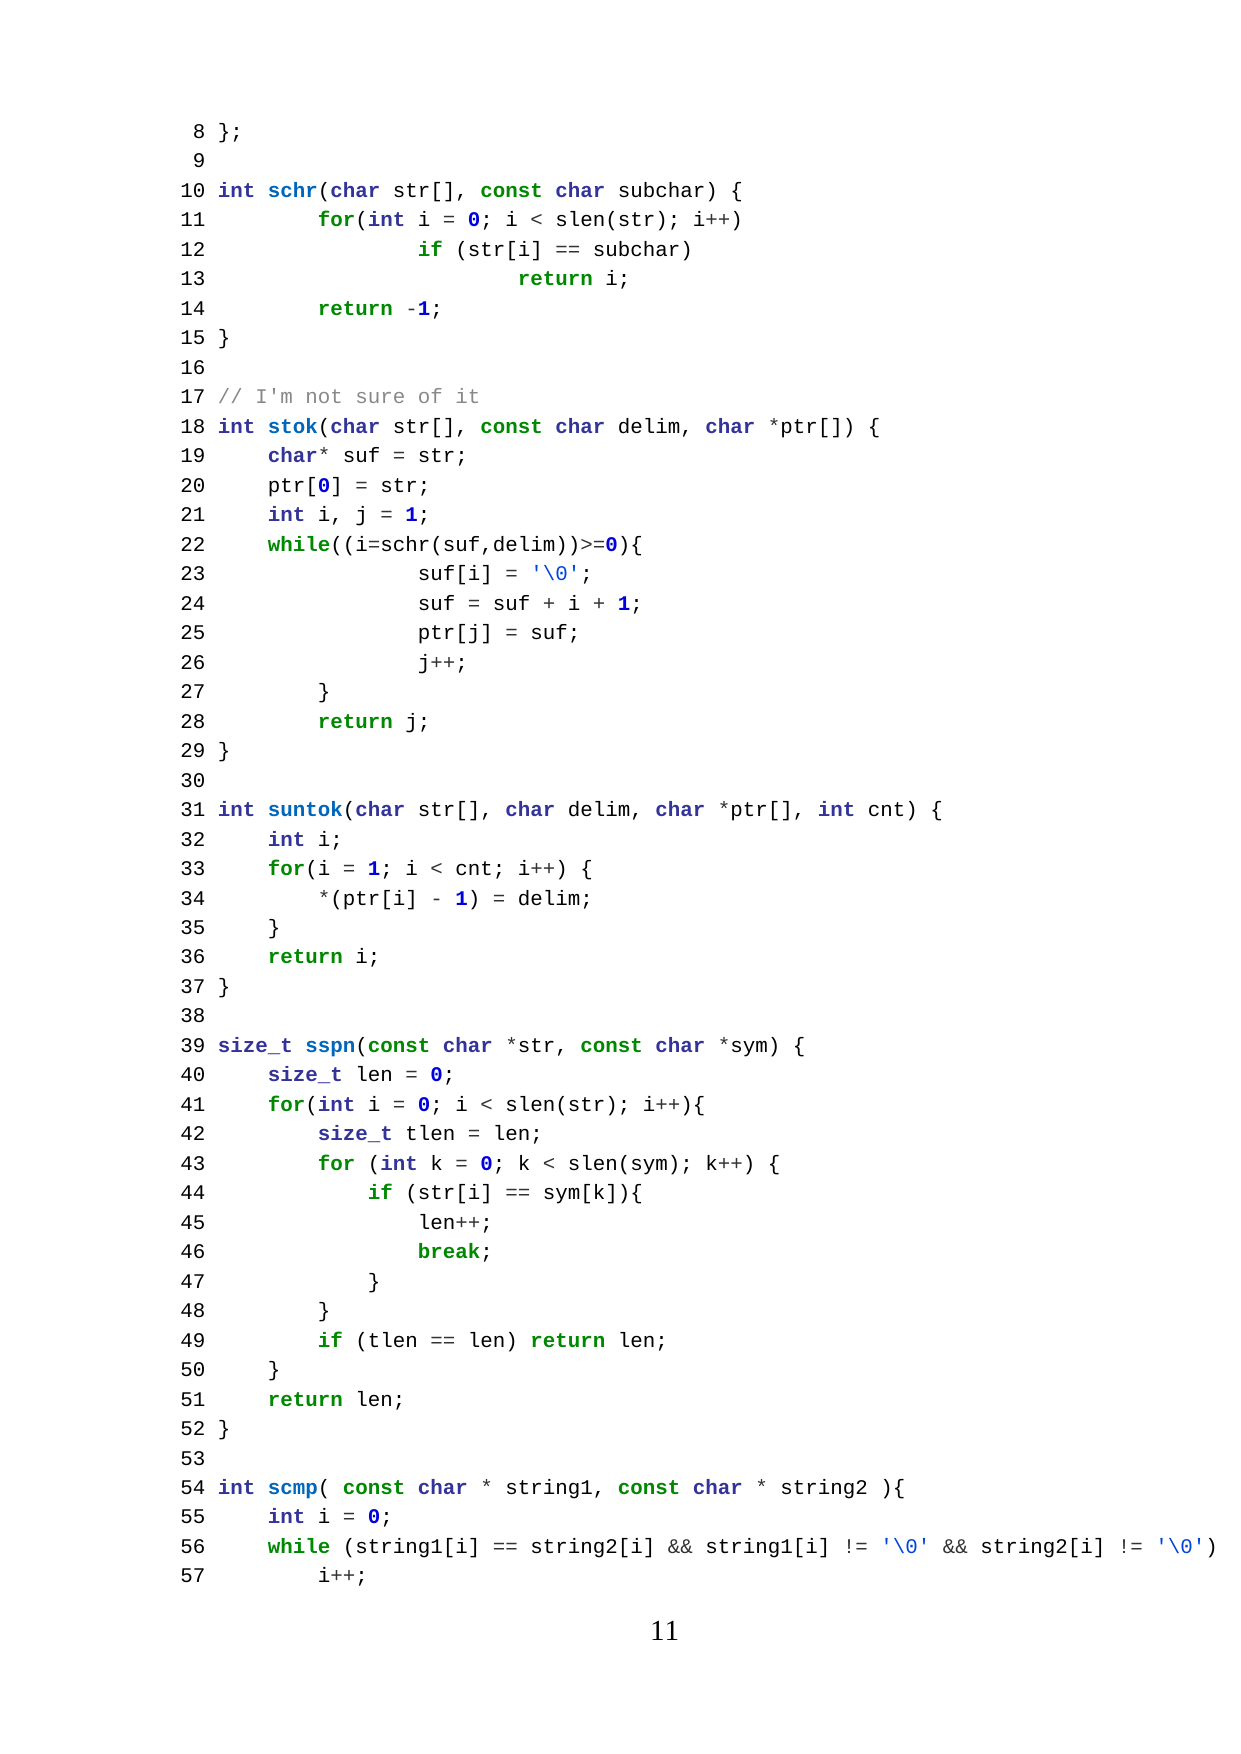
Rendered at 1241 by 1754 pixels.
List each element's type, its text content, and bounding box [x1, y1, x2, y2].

table_header #include <mystring.h> #include <stdio.h> size_t slen(const char *str){ int i = 0; while(str[i] != '\0') i++; return i; }; int schr(char str[], const char subchar) { for(int i = 0; i < slen(str); i++) if (str[i] == subchar) return i; return -1; } // I'm not sure of it int stok(char str[], const char delim, char *ptr[]) { char* suf = str; ptr[0] = str; int i, j = 1; while((i=schr(suf,delim))>=0){ suf[i] = '\0'; suf = suf + i + 1; ptr[j] = suf; j++; } return j; } int suntok(char str[], char delim, char *ptr[], int cnt) { int i; for(i = 1; i < cnt; i++) { *(ptr[i] - 1) = delim; } return i; } size_t sspn(const char *str, const char *sym) { size_t len = 0; for(int i = 0; i < slen(str); i++){ size_t tlen = len; for (int k = 0; k < slen(sym); k++) { if (str[i] == sym[k]){ len++; break; } } if (tlen == len) return len; } return len; } int scmp( const char * string1, const char * string2 ){ int i = 0; while (string1[i] == string2[i] && string1[i] != '\0' && string2[i] != '\0') i++; return string1[i]-string2[i]; } void sclean(char* in) { int k = slen(in); for (int i = 0; i < k; i++) in[i] = '\0'; } char *scpy (char *dst, const char *src) { for (int i = 0; i < slen(src); i++) dst[i] = src[i]; return dst; } int sncmp( const char * string1, const char * string2, int n) { int i = 0; while (string1[i] == string2[i] && string1[i] != '\0' && string2[i] != '\0' && i < n-1) { i++; } return string1[i]-string2[i]; } char to_upper(char c){ if (c >= 'a' && c <= 'z') return c - 0x20; return c; } int sconcat(char* str1, char* str2){ for (int i = slen(str1), j = 0; i < slen(str1)+slen(str2); i++){ str1[i] = str2[j]; j++; } return slen(str1); } [215, 118, 1240, 1598]
table_header 8 9 10 11 12 13 14 15 16 17 18 19 20 21 22 23 24 25 26 27 28 29 30 31 32 33 34 35 36 37 38 39 40 41 42 43 44 45 46 47 48 49 50 51 52 53 54 55 56 57 [177, 118, 215, 1598]
